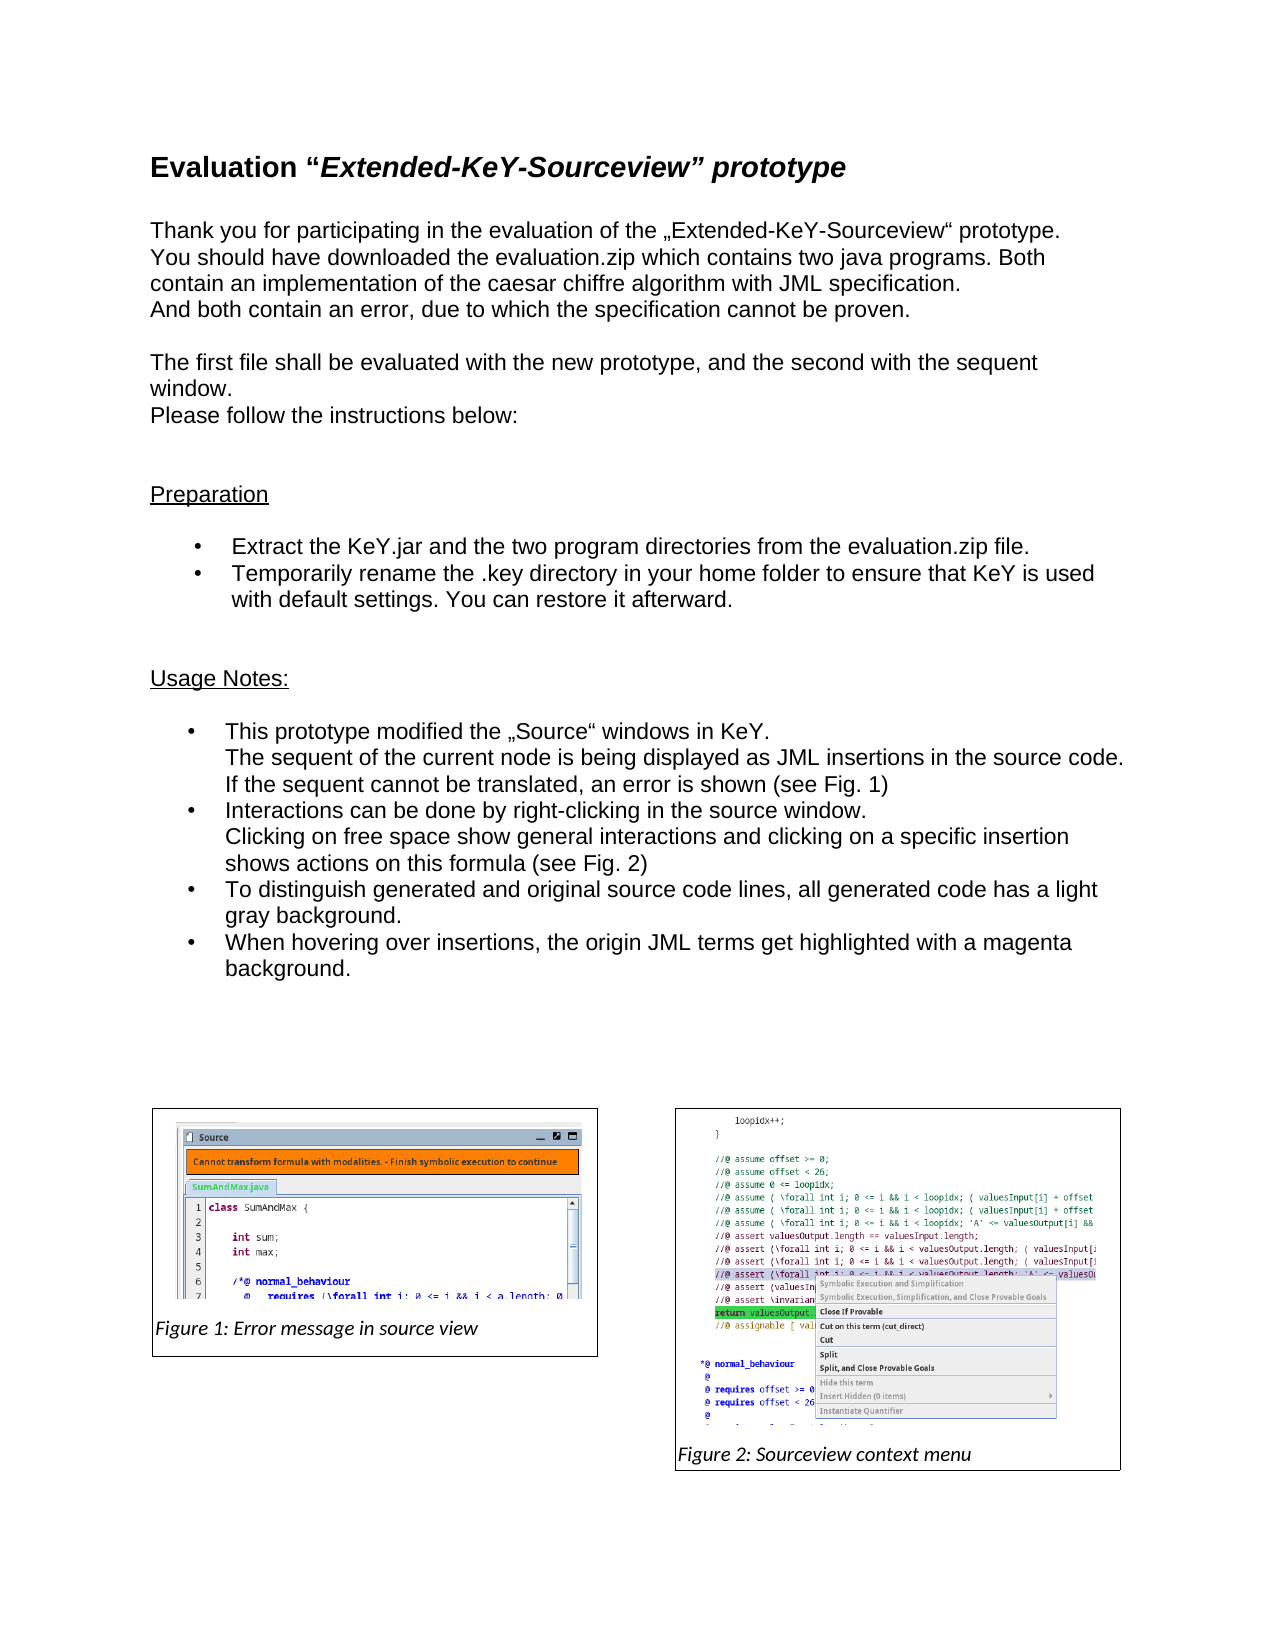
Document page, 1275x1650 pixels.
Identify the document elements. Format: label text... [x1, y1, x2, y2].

picture [175, 1122, 582, 1299]
text Figure 2: Sourceview context menu [678, 1123, 1117, 1466]
list Interactions can be done by right-clicking in the source window. Clicking on free space show general interactions and clicking on a specific insertion shows actions on this formula (see Fig. 2) [187, 797, 1125, 876]
text Thank you for participating in the evaluation of the „Extended-KeY-Sourceview“ prototype. [150, 217, 1125, 243]
list When hovering over insertions, the origin JML terms get highlighted with a magenta background. [187, 929, 1125, 981]
text Figure 1: Error message in source view [155, 1124, 594, 1340]
picture [699, 1111, 1096, 1425]
list Temporarily rename the .key directory in your home folder to ensure that KeY is used with default settings. You can restore it afterward. [194, 560, 1125, 612]
list Extract the KeY.jar and the two program directories from the evaluation.zip file. [194, 533, 1125, 560]
text The first file shall be evaluated with the new prototype, and the second with the sequent window. [150, 349, 1125, 402]
list To distinguish generated and original source code lines, all generated code has a light gray background. [187, 876, 1125, 929]
list This prototype modified the „Source“ windows in KeY. The sequent of the current node is being displayed as JML insertions in the source code. If the sequent cannot be translated, an error is shown (see Fig. 1) [187, 718, 1125, 797]
text You should have downloaded the evaluation.zip which contains two java programs. Both contain an implementation of the caesar chiffre algorithm with JML specification. And both contain an error, due to which the specification cannot be proven. [150, 243, 1125, 322]
text Usage Notes: [150, 665, 1125, 691]
text Evaluation “Extended-KeY-Sourceview” prototype [150, 150, 1125, 183]
text Preparation [150, 481, 1125, 507]
text Please follow the instructions below: [150, 402, 1125, 428]
